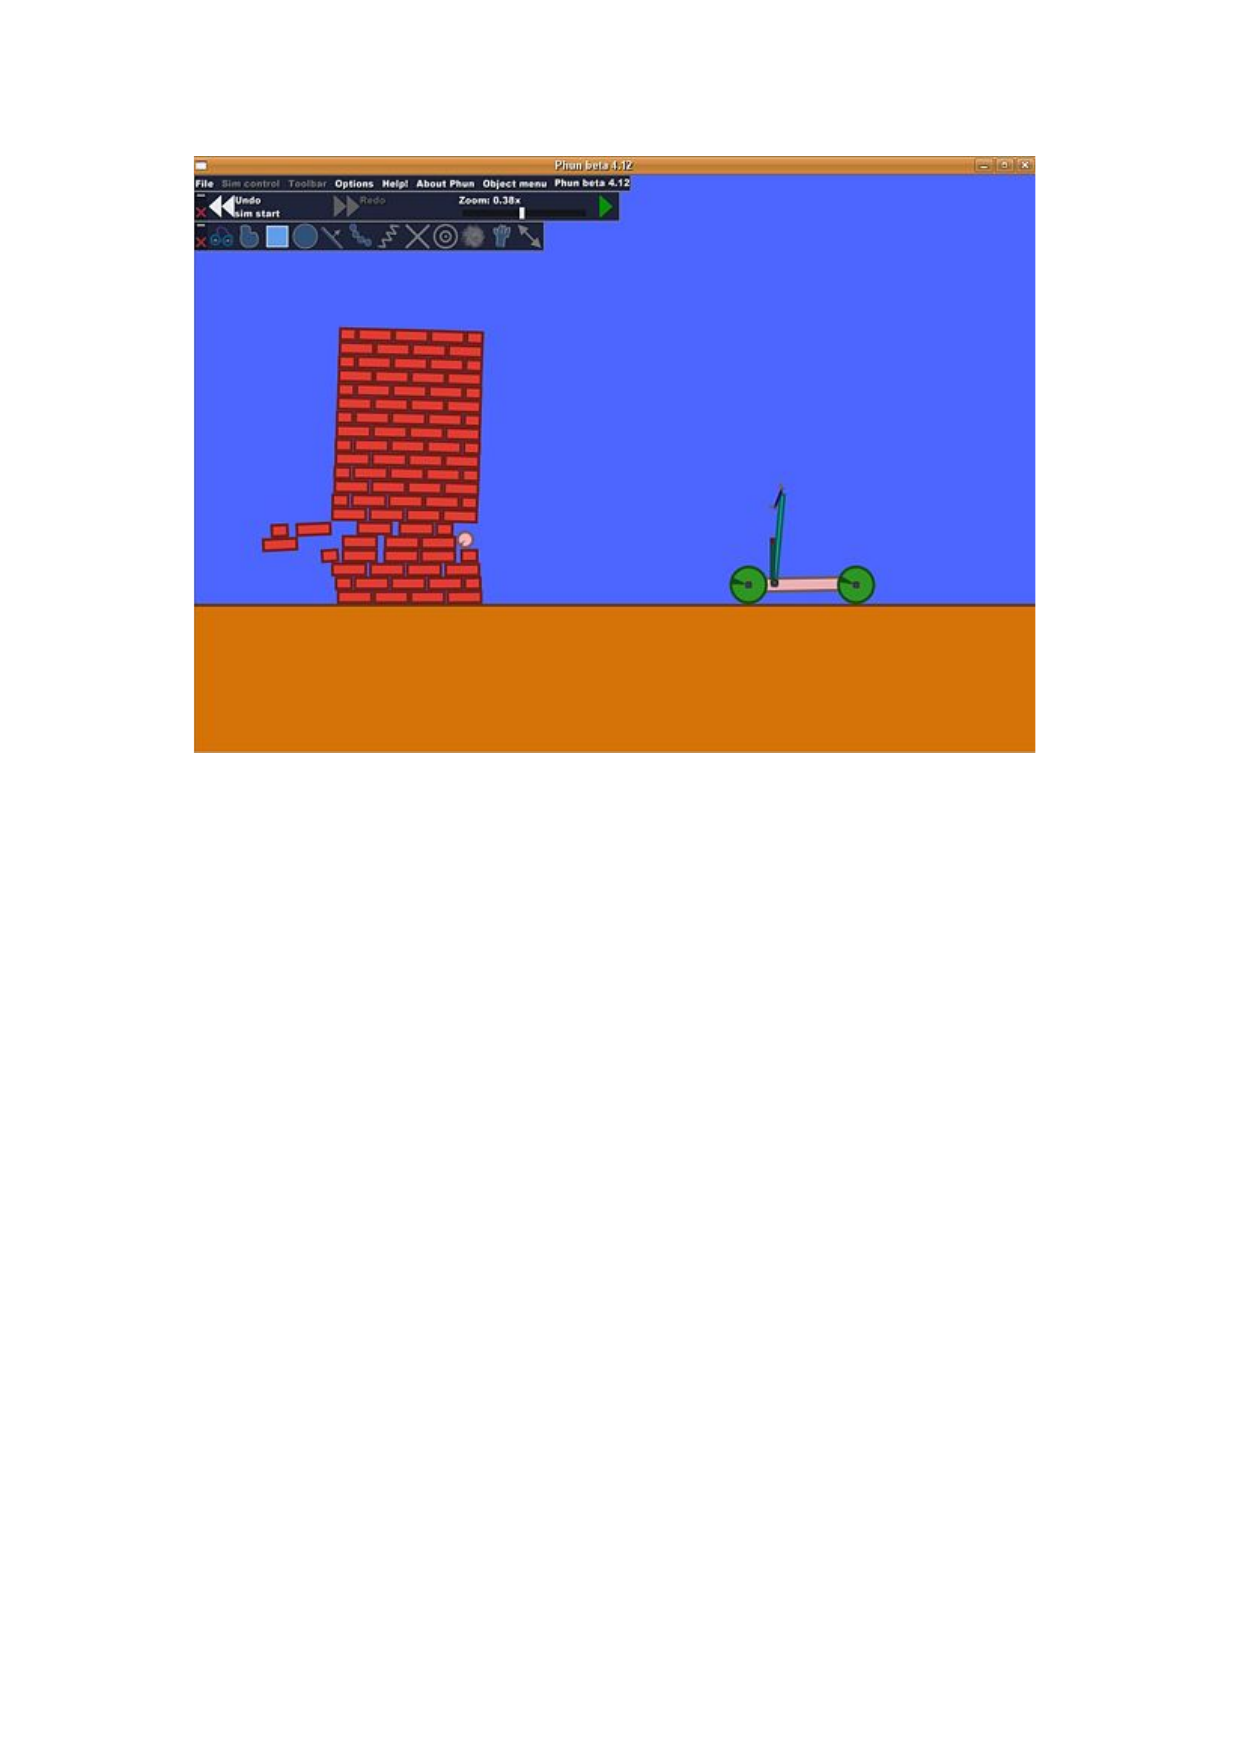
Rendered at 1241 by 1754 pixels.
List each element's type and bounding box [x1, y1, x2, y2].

picture [193, 156, 1036, 753]
